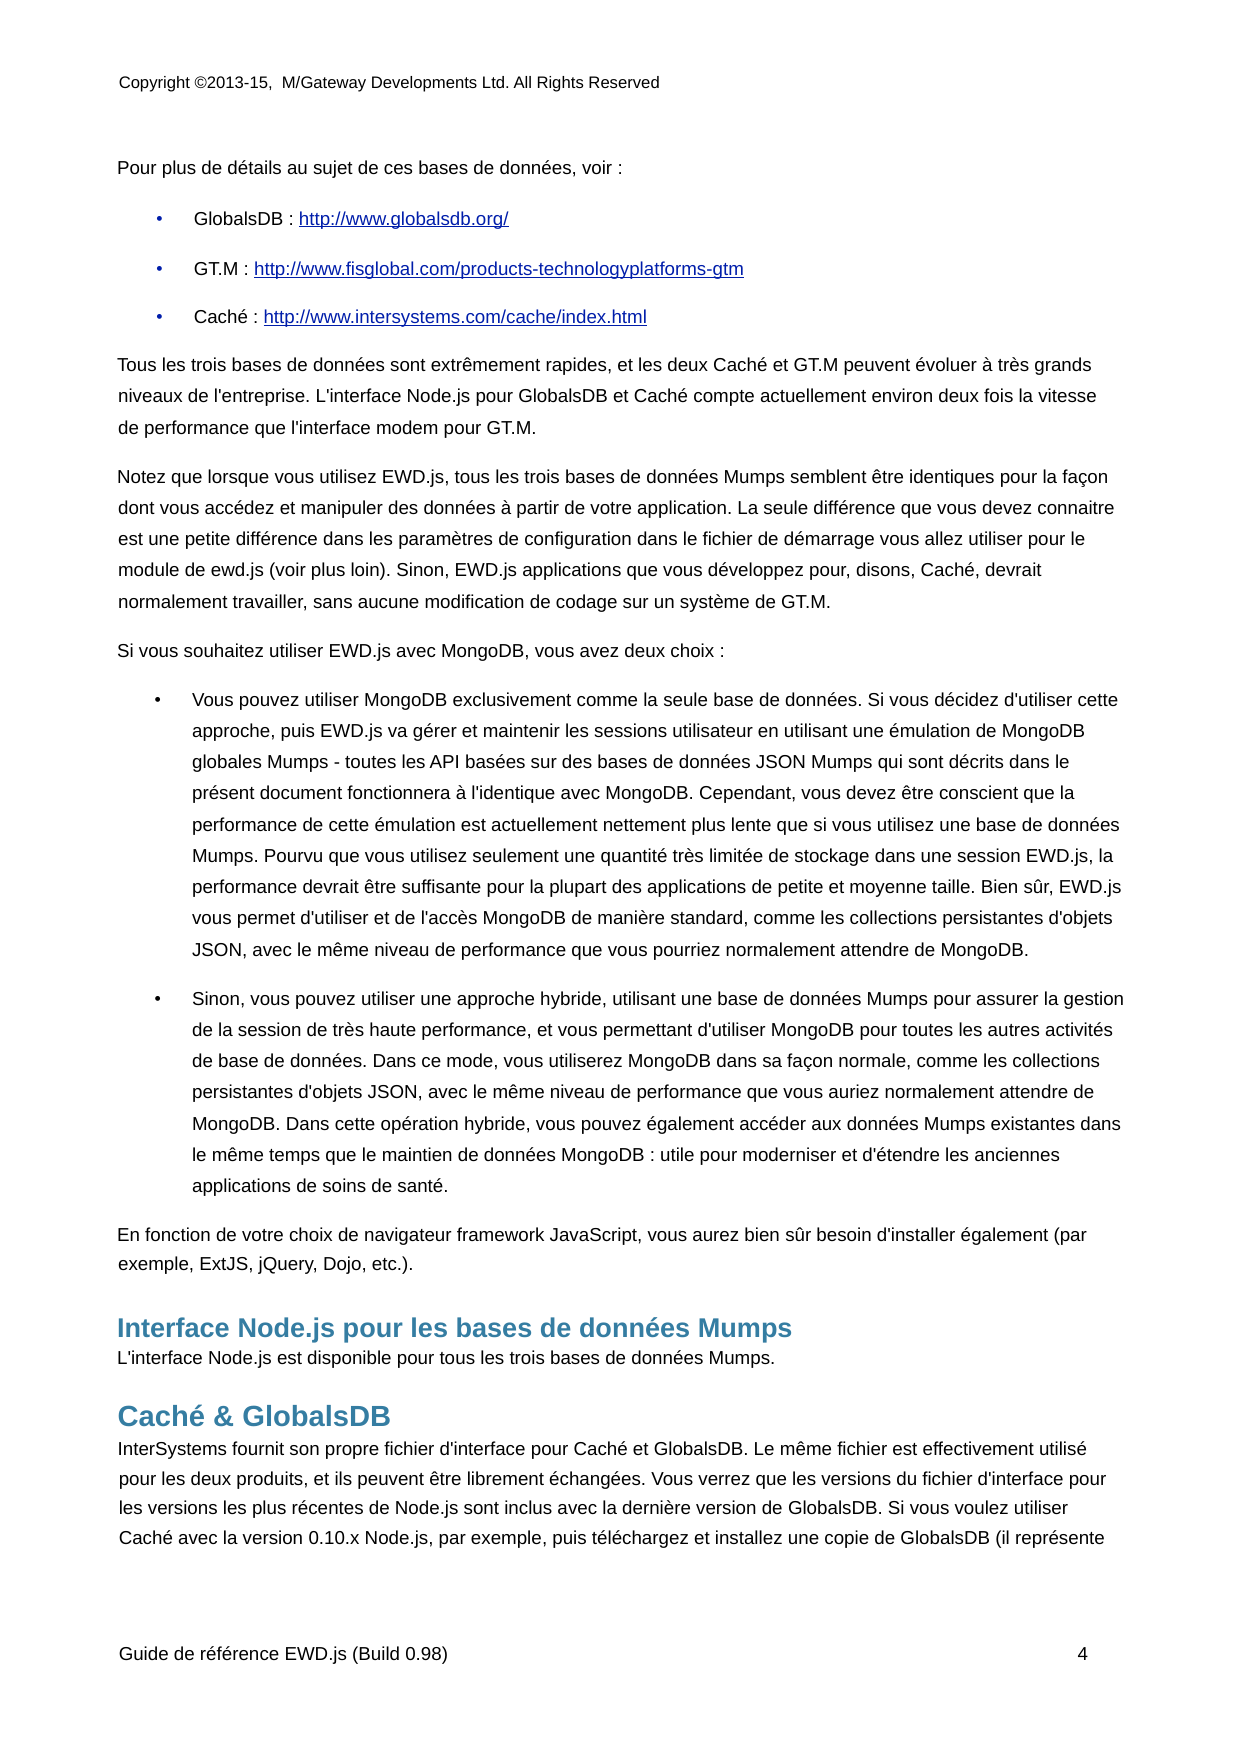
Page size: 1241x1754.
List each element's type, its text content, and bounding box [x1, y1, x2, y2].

text En fonction de votre choix de navigateur framework JavaScript, vous aurez bien sûr besoin d'installer également (par exemple, ExtJS, jQuery, Dojo, etc.). [117, 1224, 1122, 1274]
list GT.M : http://www.fisglobal.com/products-technologyplatforms-gtm [156, 258, 1126, 280]
text Notez que lorsque vous utilisez EWD.js, tous les trois bases de données Mumps semblent être identiques pour la façon dont vous accédez et manipuler des données à partir de votre application. La seule différence que vous devez connaitre est une petite différence dans les paramètres de configuration dans le fichier de démarrage vous allez utiliser pour le module de ewd.js (voir plus loin). Sinon, EWD.js applications que vous développez pour, disons, Caché, devrait normalement travailler, sans aucune modification de codage sur un système de GT.M. [117, 465, 1122, 612]
text Pour plus de détails au sujet de ces bases de données, voir : [117, 157, 1122, 178]
text Tous les trois bases de données sont extrêmement rapides, et les deux Caché et GT.M peuvent évoluer à très grands niveaux de l'entreprise. L'interface Node.js pour GlobalsDB et Caché compte actuellement environ deux fois la vitesse de performance que l'interface modem pour GT.M. [117, 354, 1122, 438]
subtitle Caché & GlobalsDB [117, 1399, 1126, 1432]
list Vous pouvez utiliser MongoDB exclusivement comme la seule base de données. Si vous décidez d'utiliser cette approche, puis EWD.js va gérer et maintenir les sessions utilisateur en utilisant une émulation de MongoDB globales Mumps - toutes les API basées sur des bases de données JSON Mumps qui sont décrits dans le présent document fonctionnera à l'identique avec MongoDB. Cependant, vous devez être conscient que la performance de cette émulation est actuellement nettement plus lente que si vous utilisez une base de données Mumps. Pourvu que vous utilisez seulement une quantité très limitée de stockage dans une session EWD.js, la performance devrait être suffisante pour la plupart des applications de petite et moyenne taille. Bien sûr, EWD.js vous permet d'utiliser et de l'accès MongoDB de manière standard, comme les collections persistantes d'objets JSON, avec le même niveau de performance que vous pourriez normalement attendre de MongoDB. [154, 688, 1126, 960]
list Sinon, vous pouvez utiliser une approche hybride, utilisant une base de données Mumps pour assurer la gestion de la session de très haute performance, et vous permettant d'utiliser MongoDB pour toutes les autres activités de base de données. Dans ce mode, vous utiliserez MongoDB dans sa façon normale, comme les collections persistantes d'objets JSON, avec le même niveau de performance que vous auriez normalement attendre de MongoDB. Dans cette opération hybride, vous pouvez également accéder aux données Mumps existantes dans le même temps que le maintien de données MongoDB : utile pour moderniser et d'étendre les anciennes applications de soins de santé. [154, 987, 1126, 1197]
text InterSystems fournit son propre fichier d'interface pour Caché et GlobalsDB. Le même fichier est effectivement utilisé pour les deux produits, et ils peuvent être librement échangées. Vous verrez que les versions du fichier d'interface pour les versions les plus récentes de Node.js sont inclus avec la dernière version de GlobalsDB. Si vous voulez utiliser Caché avec la version 0.10.x Node.js, par exemple, puis téléchargez et installez une copie de GlobalsDB (il représente [117, 1438, 1122, 1548]
list Caché : http://www.intersystems.com/cache/index.html [156, 306, 1126, 328]
list GlobalsDB : http://www.globalsdb.org/ [156, 207, 1126, 229]
text L'interface Node.js est disponible pour tous les trois bases de données Mumps. [117, 1347, 1122, 1369]
text Si vous souhaitez utiliser EWD.js avec MongoDB, vous avez deux choix : [117, 639, 1122, 661]
subtitle Interface Node.js pour les bases de données Mumps [117, 1312, 1126, 1343]
